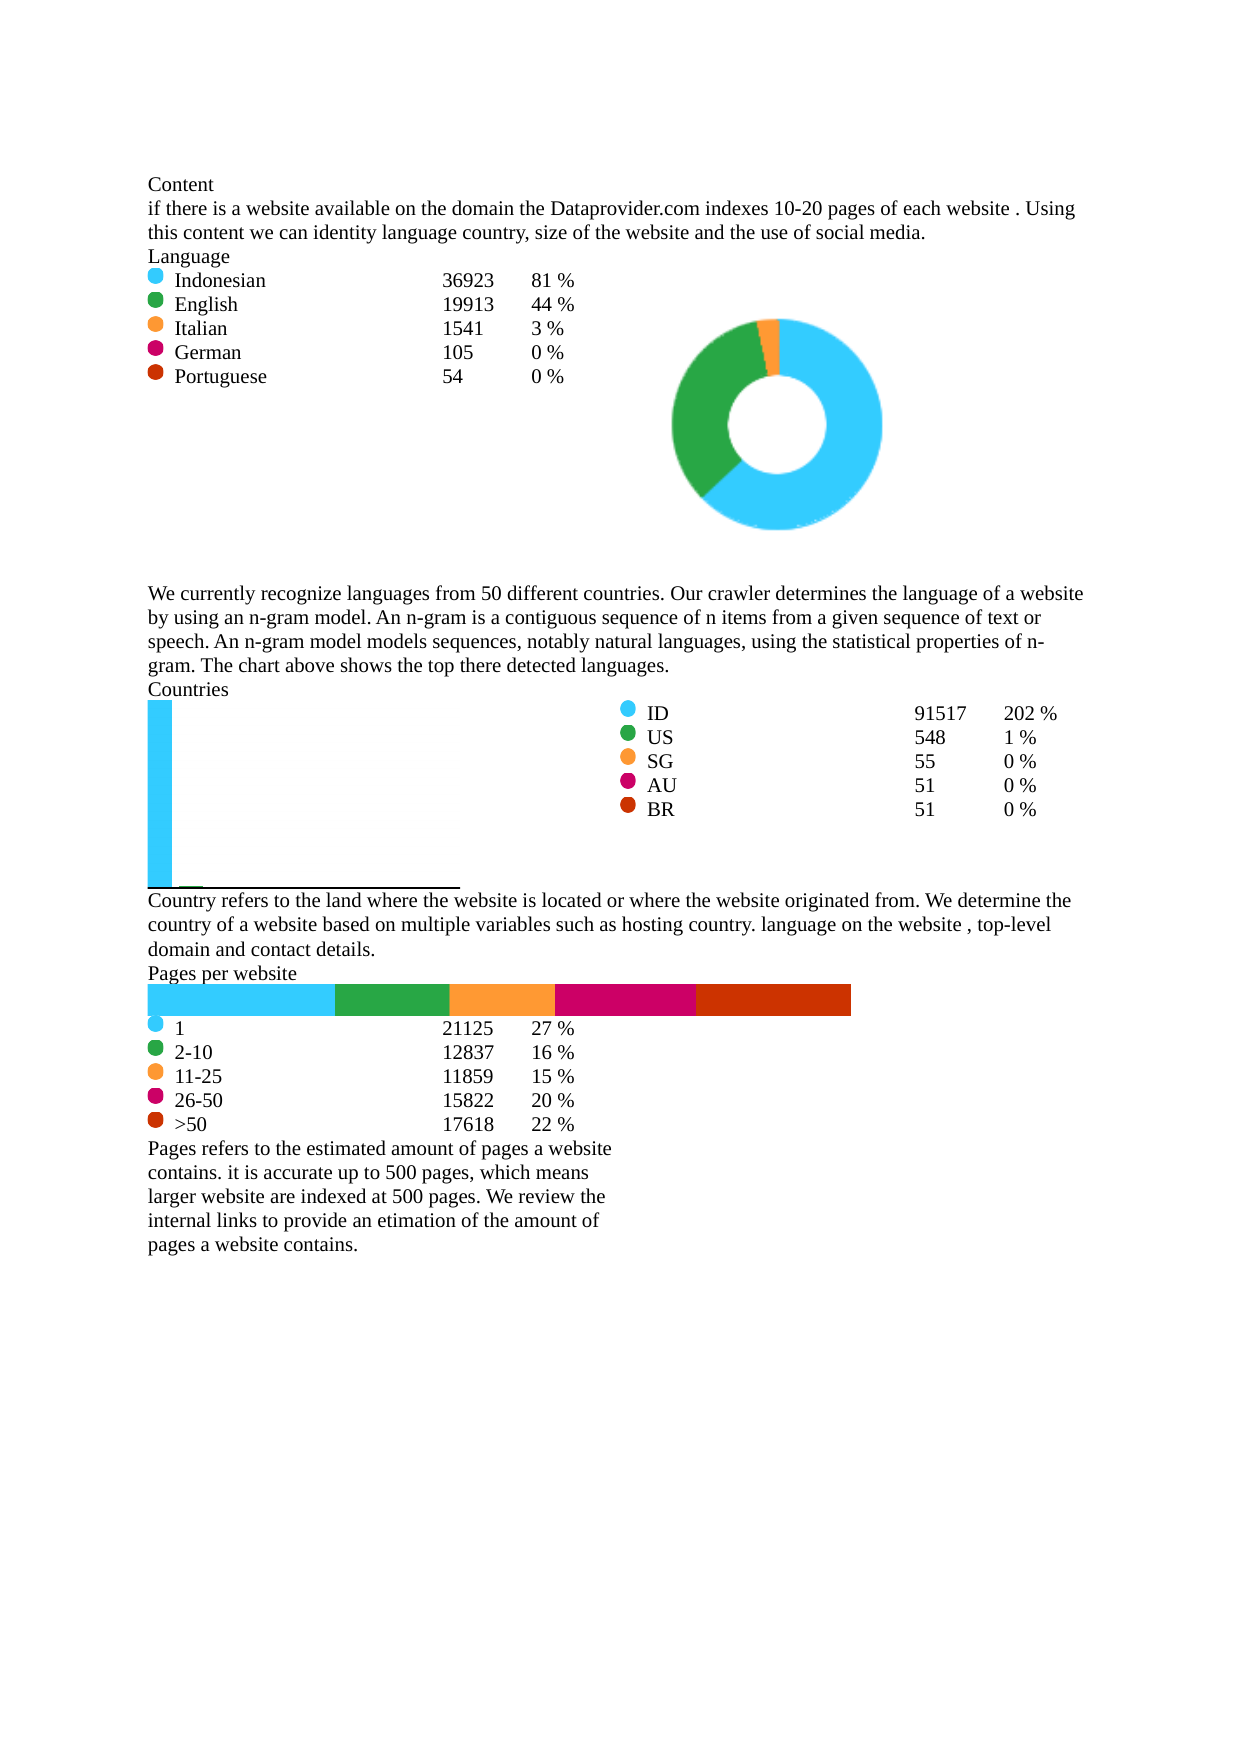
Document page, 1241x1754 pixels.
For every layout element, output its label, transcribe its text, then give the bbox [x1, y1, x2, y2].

table_header 1 [174, 1016, 442, 1040]
table_cell English [174, 292, 442, 316]
table_cell 12837 [442, 1040, 531, 1064]
table_cell 548 [914, 725, 1003, 749]
table_header 36923 [442, 268, 531, 292]
table_cell Italian [174, 316, 442, 340]
table_header [620, 701, 647, 725]
text Content [148, 172, 1092, 196]
table_cell 2-10 [174, 1040, 442, 1064]
picture [620, 700, 636, 717]
table_cell >50 [174, 1112, 442, 1136]
table_cell SG [647, 749, 914, 773]
table_cell [148, 1112, 174, 1136]
picture [147, 340, 164, 356]
table_header Indonesian [174, 268, 442, 292]
table_cell [148, 316, 174, 340]
table_header 21125 [442, 1016, 531, 1040]
table_header 81 % [531, 268, 620, 292]
text Pages per website [148, 961, 1092, 984]
table_cell 44 % [531, 292, 620, 316]
table_cell 15 % [531, 1064, 620, 1088]
picture [147, 1063, 164, 1080]
table_cell 0 % [1004, 773, 1092, 797]
table_cell 15822 [442, 1088, 531, 1112]
table_cell 54 [442, 364, 531, 388]
table_cell 16 % [531, 1040, 620, 1064]
text Pages refers to the estimated amount of pages a website contains. it is accurate up to 500 pages, which means larger website are indexed at 500 pages. We review the internal links to provide an etimation of the amount of pages a website contains. [148, 1136, 620, 1256]
table_cell 0 % [1004, 749, 1092, 773]
table_header [148, 1016, 174, 1040]
table_cell [620, 797, 647, 821]
table_cell 1541 [442, 316, 531, 340]
picture [147, 984, 851, 1032]
table_header [148, 268, 174, 292]
table_cell 105 [442, 340, 531, 364]
table_cell [620, 749, 647, 773]
table_cell [148, 1088, 174, 1112]
table_cell 26-50 [174, 1088, 442, 1112]
picture [620, 268, 933, 581]
text Countries [148, 677, 1092, 701]
table_cell 20 % [531, 1088, 620, 1112]
table_header 202 % [1004, 701, 1092, 725]
picture [147, 1040, 164, 1056]
table_cell Portuguese [174, 364, 442, 388]
table_cell 0 % [531, 340, 620, 364]
picture [620, 797, 636, 813]
table_cell 11-25 [174, 1064, 442, 1088]
table_header 27 % [531, 1016, 620, 1040]
table_cell [148, 364, 174, 388]
table_header 91517 [914, 701, 1003, 725]
picture [147, 700, 461, 889]
picture [147, 1088, 164, 1104]
table_cell [148, 1040, 174, 1064]
table_cell 3 % [531, 316, 620, 340]
picture [147, 268, 164, 284]
picture [147, 364, 164, 380]
table_cell [148, 340, 174, 364]
table_header ID [647, 701, 914, 725]
table_cell 19913 [442, 292, 531, 316]
table_cell 51 [914, 797, 1003, 821]
table_cell [620, 725, 647, 749]
table_cell 0 % [531, 364, 620, 388]
table_cell 0 % [1004, 797, 1092, 821]
picture [147, 1112, 164, 1128]
table_cell US [647, 725, 914, 749]
table_cell 11859 [442, 1064, 531, 1088]
picture [620, 773, 636, 789]
table_cell 51 [914, 773, 1003, 797]
table_cell [148, 1064, 174, 1088]
table_cell [620, 773, 647, 797]
table_cell BR [647, 797, 914, 821]
table_cell 22 % [531, 1112, 620, 1136]
table_cell [148, 292, 174, 316]
picture [620, 748, 636, 765]
table_cell 1 % [1004, 725, 1092, 749]
text Country refers to the land where the website is located or where the website originated from. We determine the country of a website based on multiple variables such as hosting country. language on the website , top-level domain and contact details. [148, 888, 1092, 961]
text We currently recognize languages from 50 different countries. Our crawler determines the language of a website by using an n-gram model. An n-gram is a contiguous sequence of n items from a given sequence of text or speech. An n-gram model models sequences, notably natural languages, using the statistical properties of n-gram. The chart above shows the top there detected languages. [148, 581, 1092, 677]
table_cell 17618 [442, 1112, 531, 1136]
table_cell German [174, 340, 442, 364]
picture [620, 725, 636, 741]
text Language [148, 244, 1092, 268]
table_cell AU [647, 773, 914, 797]
table_cell 55 [914, 749, 1003, 773]
picture [147, 292, 164, 308]
text if there is a website available on the domain the Dataprovider.com indexes 10-20 pages of each website . Using this content we can identity language country, size of the website and the use of social media. [148, 196, 1092, 244]
picture [147, 316, 164, 332]
